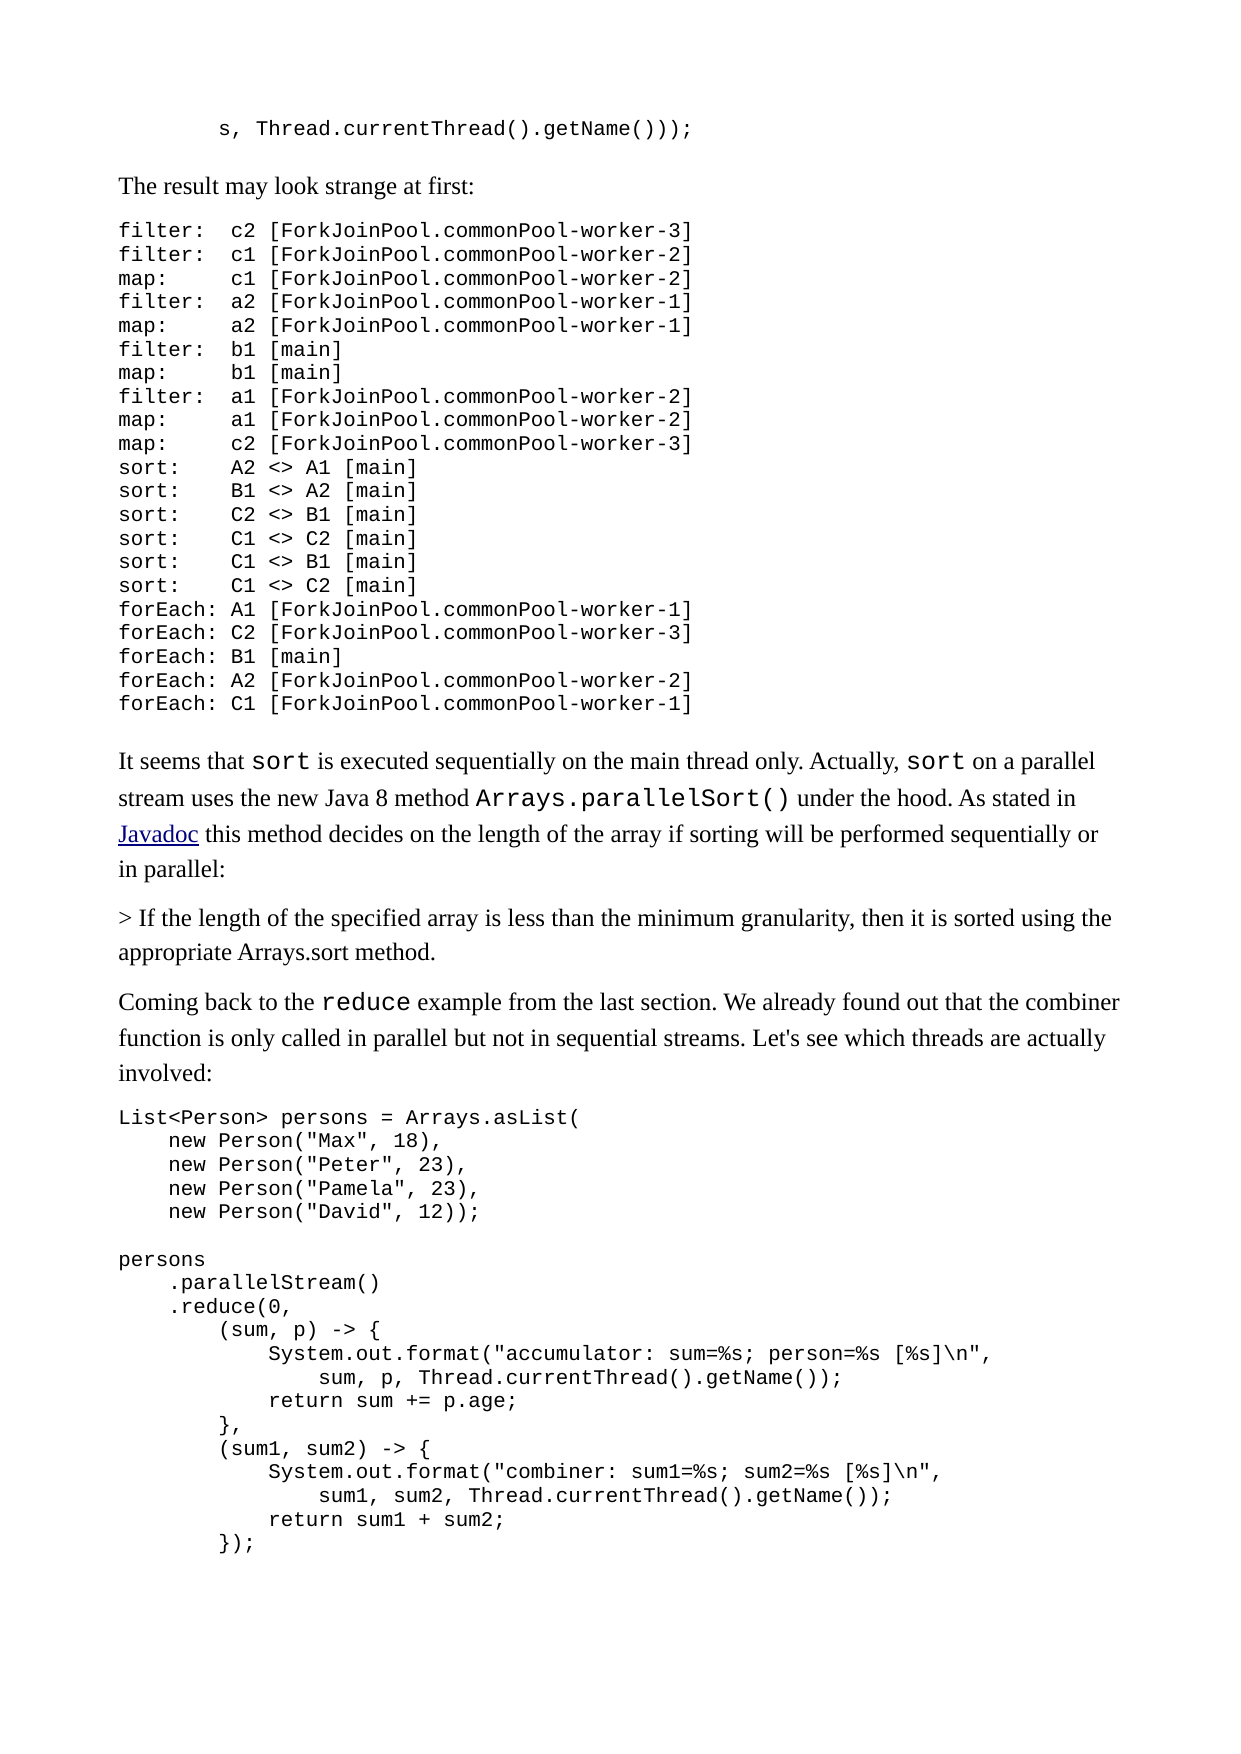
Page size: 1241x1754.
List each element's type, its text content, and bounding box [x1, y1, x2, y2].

text filter: b1 [main] [118, 338, 1122, 362]
text sort: A2 <> A1 [main] [118, 457, 1122, 480]
text sum1, sum2, Thread.currentThread().getName()); [118, 1485, 1122, 1509]
text new Person("Pamela", 23), [118, 1178, 1122, 1201]
text (sum, p) -> { [118, 1319, 1122, 1343]
text > If the length of the specified array is less than the minimum granularity, then it is sorted using the appropriate Arrays.sort method. [118, 903, 1122, 966]
text }, [118, 1414, 1122, 1438]
text System.out.format("combiner: sum1=%s; sum2=%s [%s]\n", [118, 1461, 1122, 1485]
text filter: c1 [ForkJoinPool.commonPool-worker-2] [118, 244, 1122, 268]
text s, Thread.currentThread().getName())); [118, 118, 1122, 142]
text System.out.format("accumulator: sum=%s; person=%s [%s]\n", [118, 1343, 1122, 1367]
text new Person("David", 12)); [118, 1201, 1122, 1225]
text List<Person> persons = Arrays.asList( [118, 1107, 1122, 1130]
text forEach: C2 [ForkJoinPool.commonPool-worker-3] [118, 622, 1122, 646]
text map: a1 [ForkJoinPool.commonPool-worker-2] [118, 409, 1122, 433]
text sort: C1 <> C2 [main] [118, 575, 1122, 599]
text sort: C1 <> B1 [main] [118, 551, 1122, 575]
text (sum1, sum2) -> { [118, 1438, 1122, 1461]
text Coming back to the reduce example from the last section. We already found out that the combiner function is only called in parallel but not in sequential streams. Let's see which threads are actually involved: [118, 987, 1122, 1086]
text sort: C1 <> C2 [main] [118, 528, 1122, 551]
text map: c1 [ForkJoinPool.commonPool-worker-2] [118, 268, 1122, 291]
text filter: c2 [ForkJoinPool.commonPool-worker-3] [118, 220, 1122, 244]
text forEach: B1 [main] [118, 646, 1122, 669]
text map: b1 [main] [118, 362, 1122, 386]
text The result may look strange at first: [118, 171, 1122, 200]
text return sum += p.age; [118, 1390, 1122, 1414]
text .parallelStream() [118, 1272, 1122, 1296]
text map: c2 [ForkJoinPool.commonPool-worker-3] [118, 433, 1122, 457]
text map: a2 [ForkJoinPool.commonPool-worker-1] [118, 315, 1122, 338]
text filter: a1 [ForkJoinPool.commonPool-worker-2] [118, 386, 1122, 409]
text persons [118, 1248, 1122, 1272]
text sum, p, Thread.currentThread().getName()); [118, 1367, 1122, 1390]
text .reduce(0, [118, 1296, 1122, 1319]
text sort: B1 <> A2 [main] [118, 480, 1122, 504]
text forEach: C1 [ForkJoinPool.commonPool-worker-1] [118, 693, 1122, 717]
text It seems that sort is executed sequentially on the main thread only. Actually, sort on a parallel stream uses the new Java 8 method Arrays.parallelSort() under the hood. As stated in Javadoc this method decides on the length of the array if sorting will be performed sequentially or in parallel: [118, 746, 1122, 883]
text new Person("Peter", 23), [118, 1154, 1122, 1178]
text sort: C2 <> B1 [main] [118, 504, 1122, 528]
text forEach: A1 [ForkJoinPool.commonPool-worker-1] [118, 599, 1122, 622]
text }); [118, 1532, 1122, 1556]
text forEach: A2 [ForkJoinPool.commonPool-worker-2] [118, 669, 1122, 693]
text return sum1 + sum2; [118, 1509, 1122, 1532]
text new Person("Max", 18), [118, 1130, 1122, 1154]
text filter: a2 [ForkJoinPool.commonPool-worker-1] [118, 291, 1122, 315]
